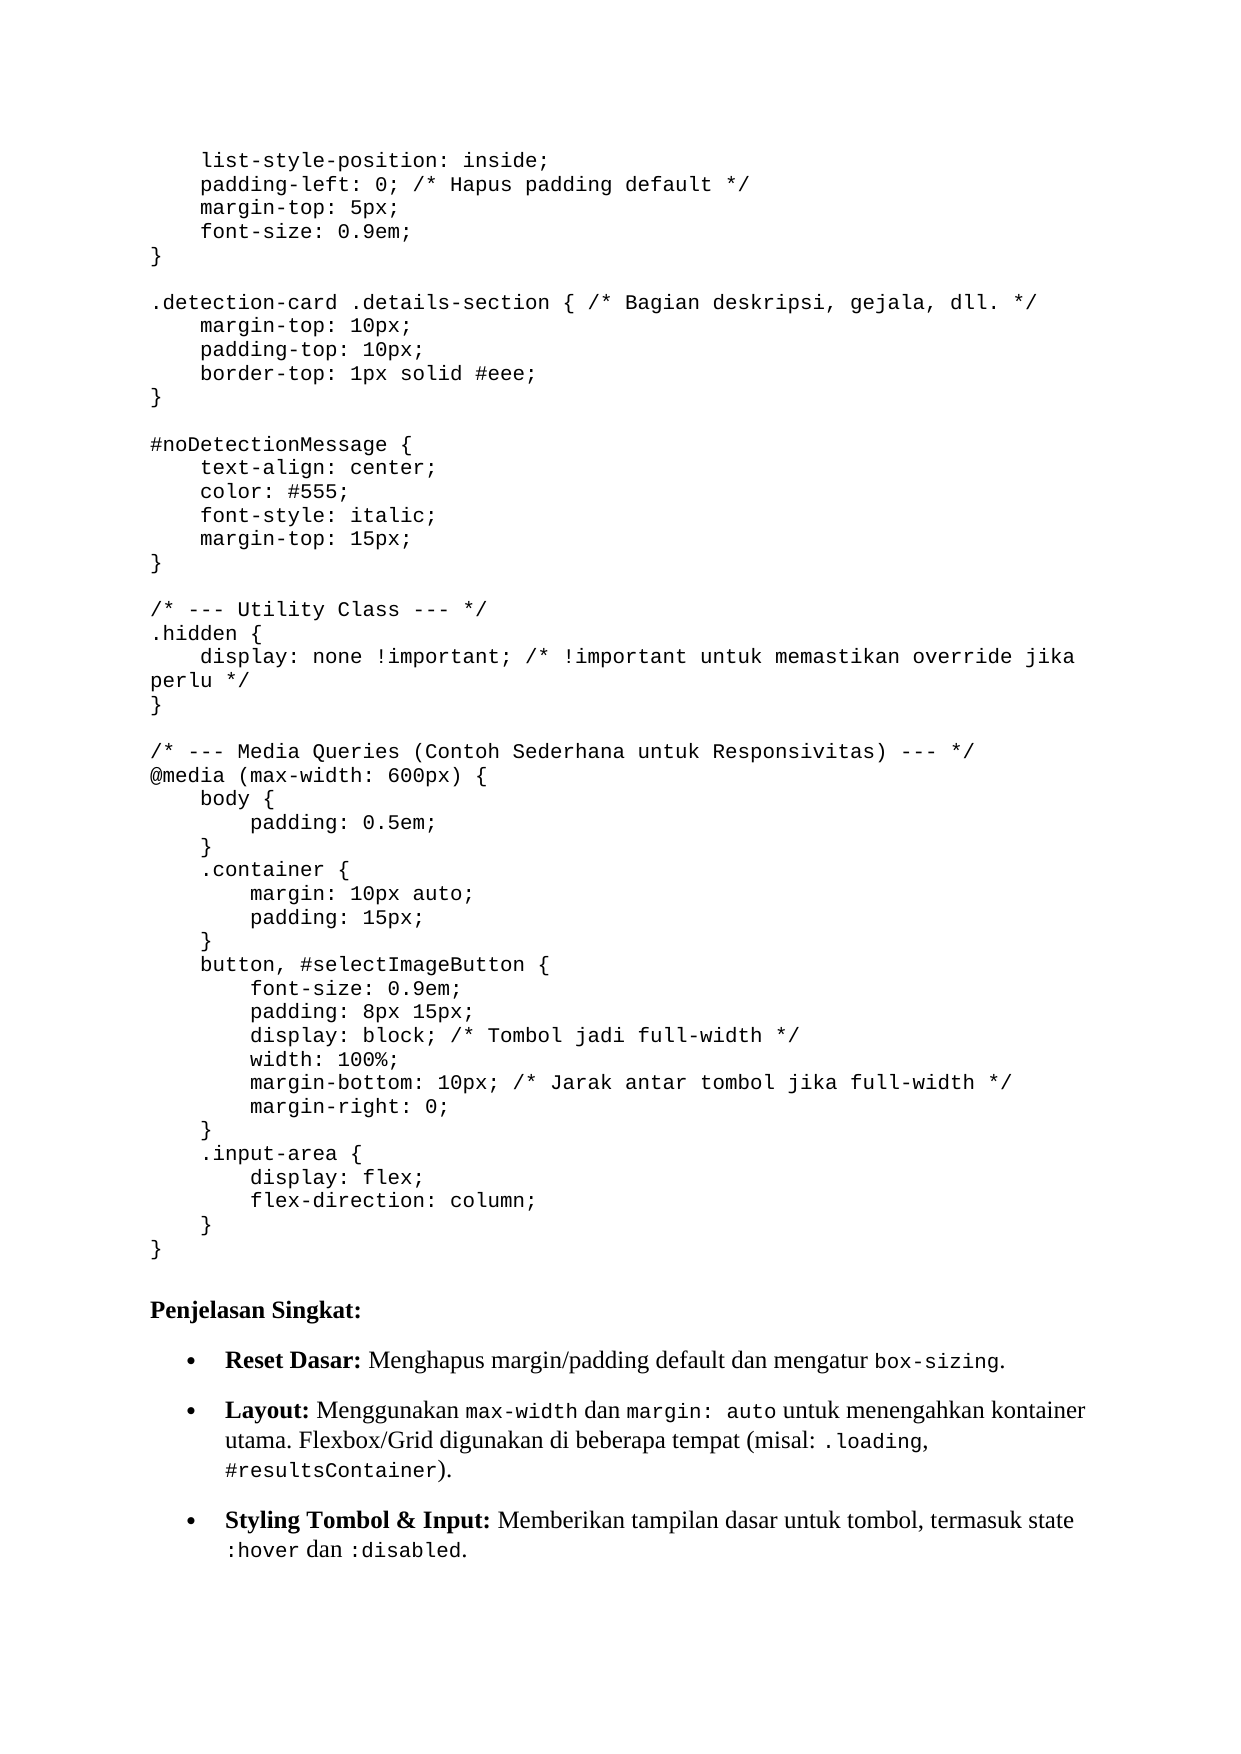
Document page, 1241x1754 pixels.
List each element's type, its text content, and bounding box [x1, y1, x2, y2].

text margin-bottom: 10px; /* Jarak antar tombol jika full-width */ [150, 1072, 1090, 1096]
text padding-top: 10px; [150, 339, 1090, 363]
text /* --- Media Queries (Contoh Sederhana untuk Responsivitas) --- */ [150, 741, 1090, 765]
text margin-top: 10px; [150, 316, 1090, 339]
text text-align: center; [150, 457, 1090, 481]
text @media (max-width: 600px) { [150, 765, 1090, 788]
list Layout: Menggunakan max-width dan margin: auto untuk menengahkan kontainer utama. Flexbox/Grid digunakan di beberapa tempat (misal: .loading, #resultsContainer). [187, 1395, 1090, 1484]
text list-style-position: inside; [150, 150, 1090, 174]
text padding: 0.5em; [150, 812, 1090, 836]
text } [150, 1119, 1090, 1143]
text } [150, 386, 1090, 410]
list Styling Tombol & Input: Memberikan tampilan dasar untuk tombol, termasuk state :hover dan :disabled. [187, 1505, 1090, 1563]
text width: 100%; [150, 1048, 1090, 1072]
text #noDetectionMessage { [150, 434, 1090, 457]
text font-size: 0.9em; [150, 978, 1090, 1001]
text display: none !important; /* !important untuk memastikan override jika perlu */ [150, 647, 1090, 694]
list Reset Dasar: Menghapus margin/padding default dan mengatur box-sizing. [187, 1345, 1090, 1374]
text padding: 15px; [150, 907, 1090, 930]
text } [150, 930, 1090, 954]
text } [150, 1214, 1090, 1238]
text .detection-card .details-section { /* Bagian deskripsi, gejala, dll. */ [150, 292, 1090, 316]
text /* --- Utility Class --- */ [150, 599, 1090, 623]
text flex-direction: column; [150, 1190, 1090, 1214]
text margin-top: 5px; [150, 197, 1090, 221]
text .input-area { [150, 1143, 1090, 1167]
text display: flex; [150, 1167, 1090, 1190]
text display: block; /* Tombol jadi full-width */ [150, 1025, 1090, 1048]
text .hidden { [150, 623, 1090, 647]
text } [150, 694, 1090, 717]
text font-size: 0.9em; [150, 221, 1090, 244]
text } [150, 244, 1090, 268]
text margin-top: 15px; [150, 528, 1090, 552]
text color: #555; [150, 481, 1090, 505]
text padding: 8px 15px; [150, 1001, 1090, 1025]
text } [150, 552, 1090, 576]
text font-style: italic; [150, 505, 1090, 528]
text } [150, 836, 1090, 859]
text border-top: 1px solid #eee; [150, 363, 1090, 386]
text padding-left: 0; /* Hapus padding default */ [150, 174, 1090, 197]
text margin: 10px auto; [150, 883, 1090, 907]
text } [150, 1238, 1090, 1261]
text Penjelasan Singkat: [150, 1295, 1090, 1324]
text body { [150, 788, 1090, 812]
text button, #selectImageButton { [150, 954, 1090, 978]
text .container { [150, 859, 1090, 883]
text margin-right: 0; [150, 1096, 1090, 1119]
